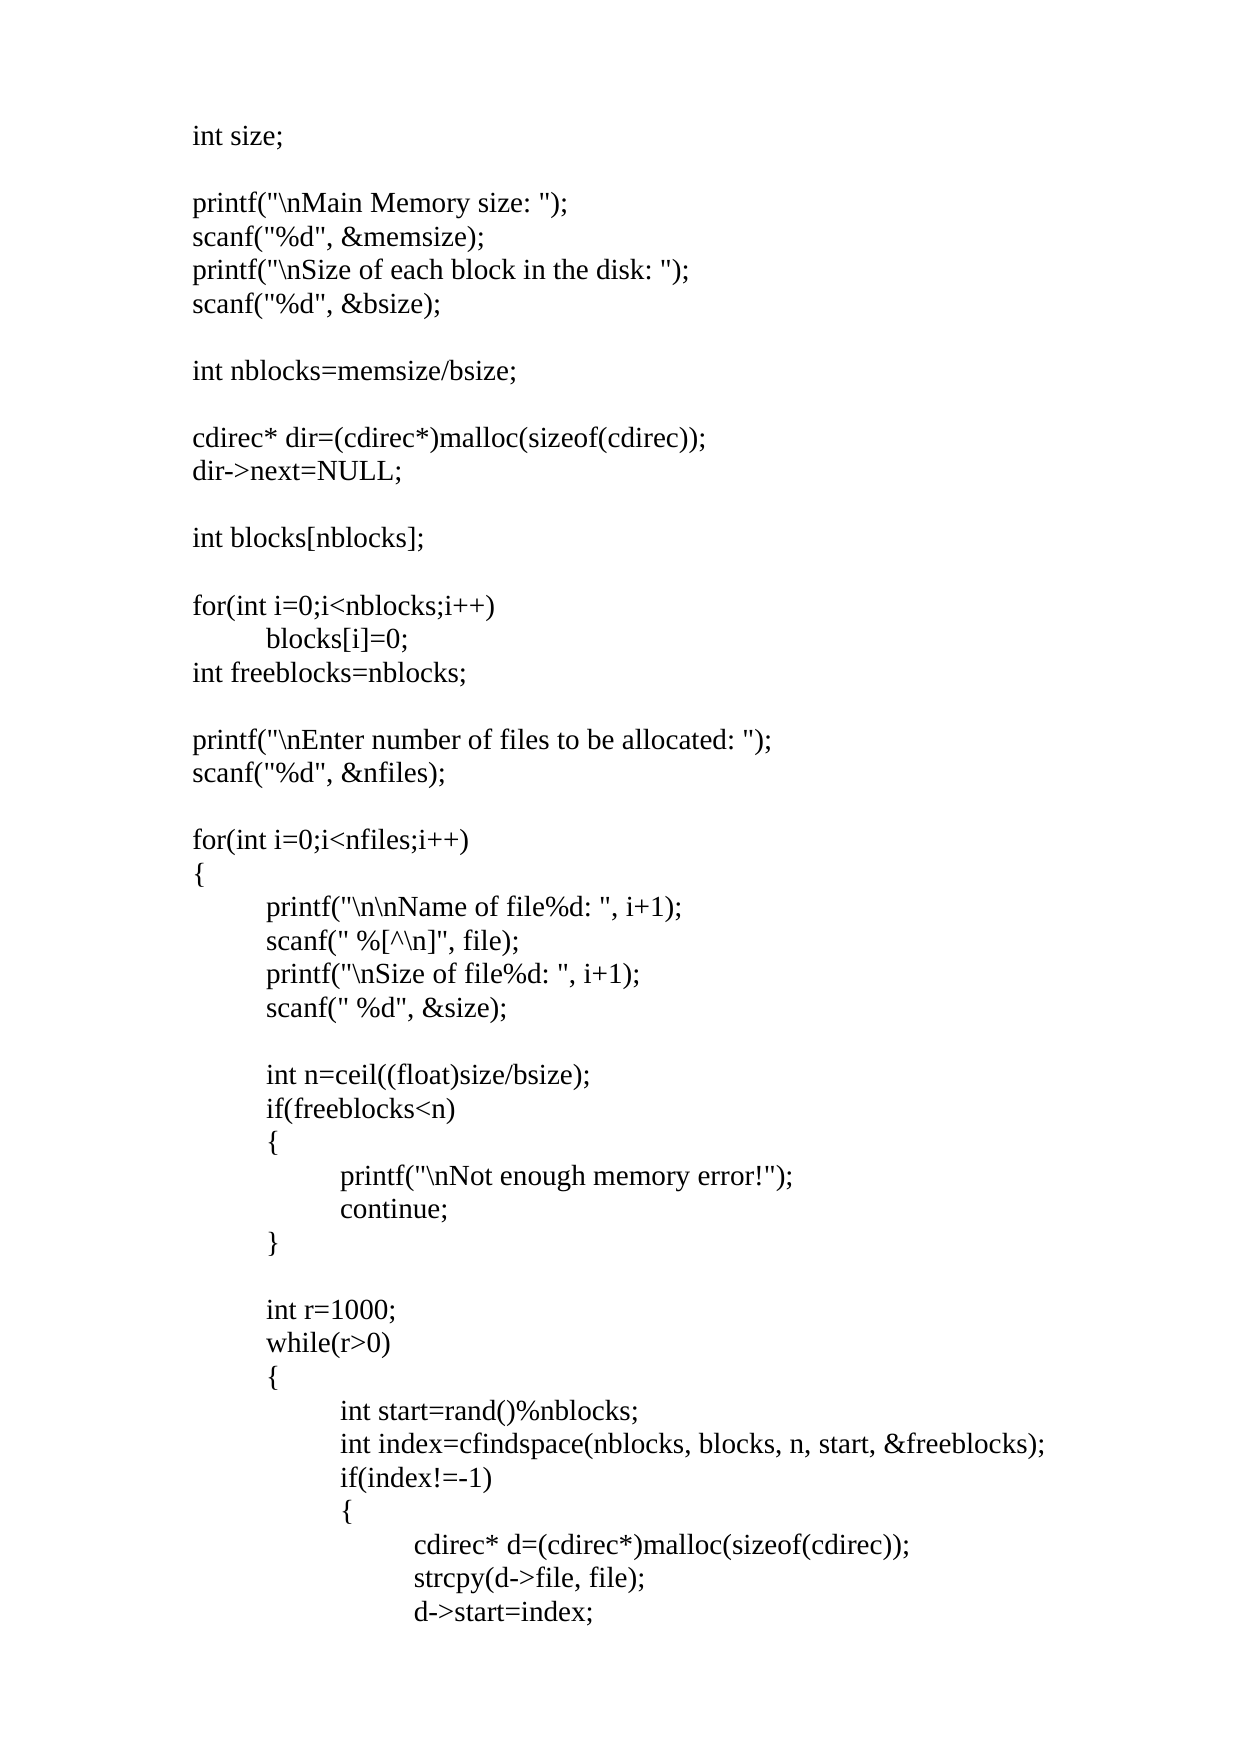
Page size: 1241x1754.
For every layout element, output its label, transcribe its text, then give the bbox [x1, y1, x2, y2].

text } [118, 1225, 1122, 1258]
text for(int i=0;i<nfiles;i++) [118, 822, 1122, 856]
text d->start=index; [118, 1594, 1122, 1627]
text int index=cfindspace(nblocks, blocks, n, start, &freeblocks); [118, 1426, 1122, 1460]
text int start=rand()%nblocks; [118, 1393, 1122, 1426]
text scanf(" %d", &size); [118, 990, 1122, 1024]
text for(int i=0;i<nblocks;i++) [118, 588, 1122, 621]
text int r=1000; [118, 1292, 1122, 1326]
text strcpy(d->file, file); [118, 1560, 1122, 1594]
text printf("\nNot enough memory error!"); [118, 1158, 1122, 1191]
text printf("\n\nName of file%d: ", i+1); [118, 889, 1122, 923]
text dir->next=NULL; [118, 453, 1122, 487]
text { [118, 1124, 1122, 1158]
text if(index!=-1) [118, 1460, 1122, 1493]
text int nblocks=memsize/bsize; [118, 353, 1122, 386]
text while(r>0) [118, 1326, 1122, 1359]
text { [118, 856, 1122, 889]
text scanf("%d", &memsize); [118, 219, 1122, 252]
text cdirec* dir=(cdirec*)malloc(sizeof(cdirec)); [118, 420, 1122, 453]
text printf("\nMain Memory size: "); [118, 185, 1122, 219]
text continue; [118, 1191, 1122, 1225]
text scanf("%d", &bsize); [118, 286, 1122, 319]
text if(freeblocks<n) [118, 1091, 1122, 1124]
text { [118, 1359, 1122, 1393]
text printf("\nSize of file%d: ", i+1); [118, 957, 1122, 990]
text int size; [118, 118, 1122, 152]
text { [118, 1493, 1122, 1527]
text blocks[i]=0; [118, 621, 1122, 655]
text scanf(" %[^\n]", file); [118, 923, 1122, 957]
text cdirec* d=(cdirec*)malloc(sizeof(cdirec)); [118, 1527, 1122, 1560]
text printf("\nSize of each block in the disk: "); [118, 252, 1122, 286]
text scanf("%d", &nfiles); [118, 755, 1122, 789]
text printf("\nEnter number of files to be allocated: "); [118, 722, 1122, 755]
text int n=ceil((float)size/bsize); [118, 1057, 1122, 1091]
text int freeblocks=nblocks; [118, 655, 1122, 688]
text int blocks[nblocks]; [118, 521, 1122, 554]
